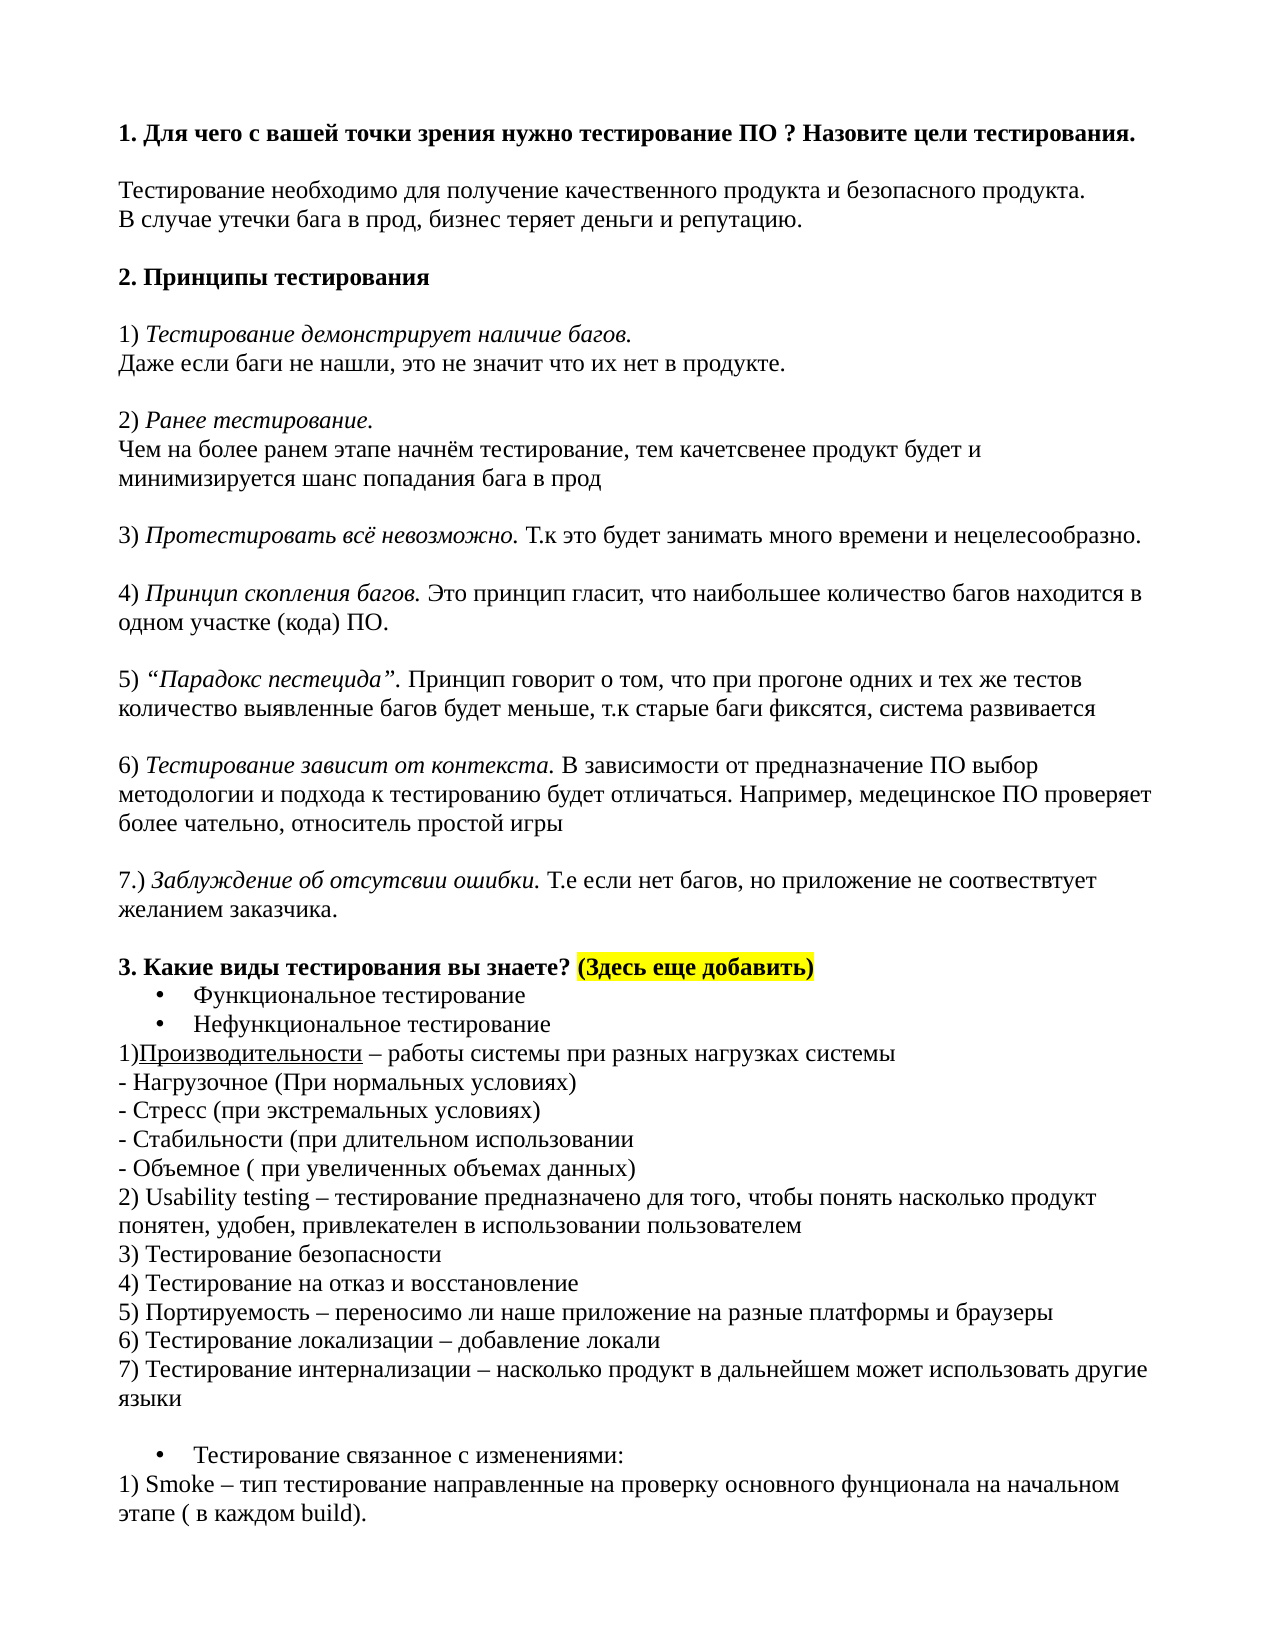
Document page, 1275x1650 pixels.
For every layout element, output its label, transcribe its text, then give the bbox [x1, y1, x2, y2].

list Тестирование связанное с изменениями: [156, 1441, 1157, 1469]
text 2) Ранее тестирование. [118, 406, 1157, 434]
text В случае утечки бага в прод, бизнес теряет деньги и репутацию. [118, 204, 1157, 233]
text 1. Для чего с вашей точки зрения нужно тестирование ПО ? Назовите цели тестирования. [118, 118, 1157, 147]
text 5) Портируемость – переносимо ли наше приложение на разные платформы и браузеры [118, 1297, 1157, 1326]
list Нефункциональное тестирование [156, 1009, 1157, 1038]
text - Стресс (при экстремальных условиях) [118, 1096, 1157, 1124]
text Чем на более ранем этапе начнём тестирование, тем качетсвенее продукт будет и минимизируется шанс попадания бага в прод [118, 434, 1157, 492]
text 3. Какие виды тестирования вы знаете? (Здесь еще добавить) [118, 952, 1157, 981]
text Тестирование необходимо для получение качественного продукта и безопасного продукта. [118, 176, 1157, 204]
text 4) Принцип скопления багов. Это принцип гласит, что наибольшее количество багов находится в одном участке (кода) ПО. [118, 578, 1157, 636]
text 2. Принципы тестирования [118, 262, 1157, 291]
text 1) Тестирование демонстрирует наличие багов. [118, 319, 1157, 348]
list Функциональное тестирование [156, 981, 1157, 1009]
text 7) Тестирование интернализации – насколько продукт в дальнейшем может использовать другие языки [118, 1354, 1157, 1412]
text 2) Usability testing – тестирование предназначено для того, чтобы понять насколько продукт понятен, удобен, привлекателен в использовании пользователем [118, 1182, 1157, 1239]
text 5) “Парадокс пестецида”. Принцип говорит о том, что при прогоне одних и тех же тестов количество выявленные багов будет меньше, т.к старые баги фиксятся, система развивается [118, 664, 1157, 722]
text 6) Тестирование зависит от контекста. В зависимости от предназначение ПО выбор методологии и подхода к тестированию будет отличаться. Например, медецинское ПО проверяет более чательно, относитель простой игры [118, 751, 1157, 837]
text 6) Тестирование локализации – добавление локали [118, 1326, 1157, 1354]
text - Стабильности (при длительном использовании [118, 1124, 1157, 1153]
text 4) Тестирование на отказ и восстановление [118, 1268, 1157, 1297]
text 1)Производительности – работы системы при разных нагрузках системы [118, 1038, 1157, 1067]
text 1) Smoke – тип тестирование направленные на проверку основного фунционала на начальном этапе ( в каждом build). [118, 1469, 1157, 1527]
text Даже если баги не нашли, это не значит что их нет в продукте. [118, 348, 1157, 377]
text - Нагрузочное (При нормальных условиях) [118, 1067, 1157, 1096]
text 7.) Заблуждение об отсутсвии ошибки. Т.е если нет багов, но приложение не соотвествтует желанием заказчика. [118, 866, 1157, 923]
text 3) Тестирование безопасности [118, 1239, 1157, 1268]
text 3) Протестировать всё невозможно. Т.к это будет занимать много времени и нецелесообразно. [118, 521, 1157, 549]
text - Объемное ( при увеличенных объемах данных) [118, 1153, 1157, 1182]
